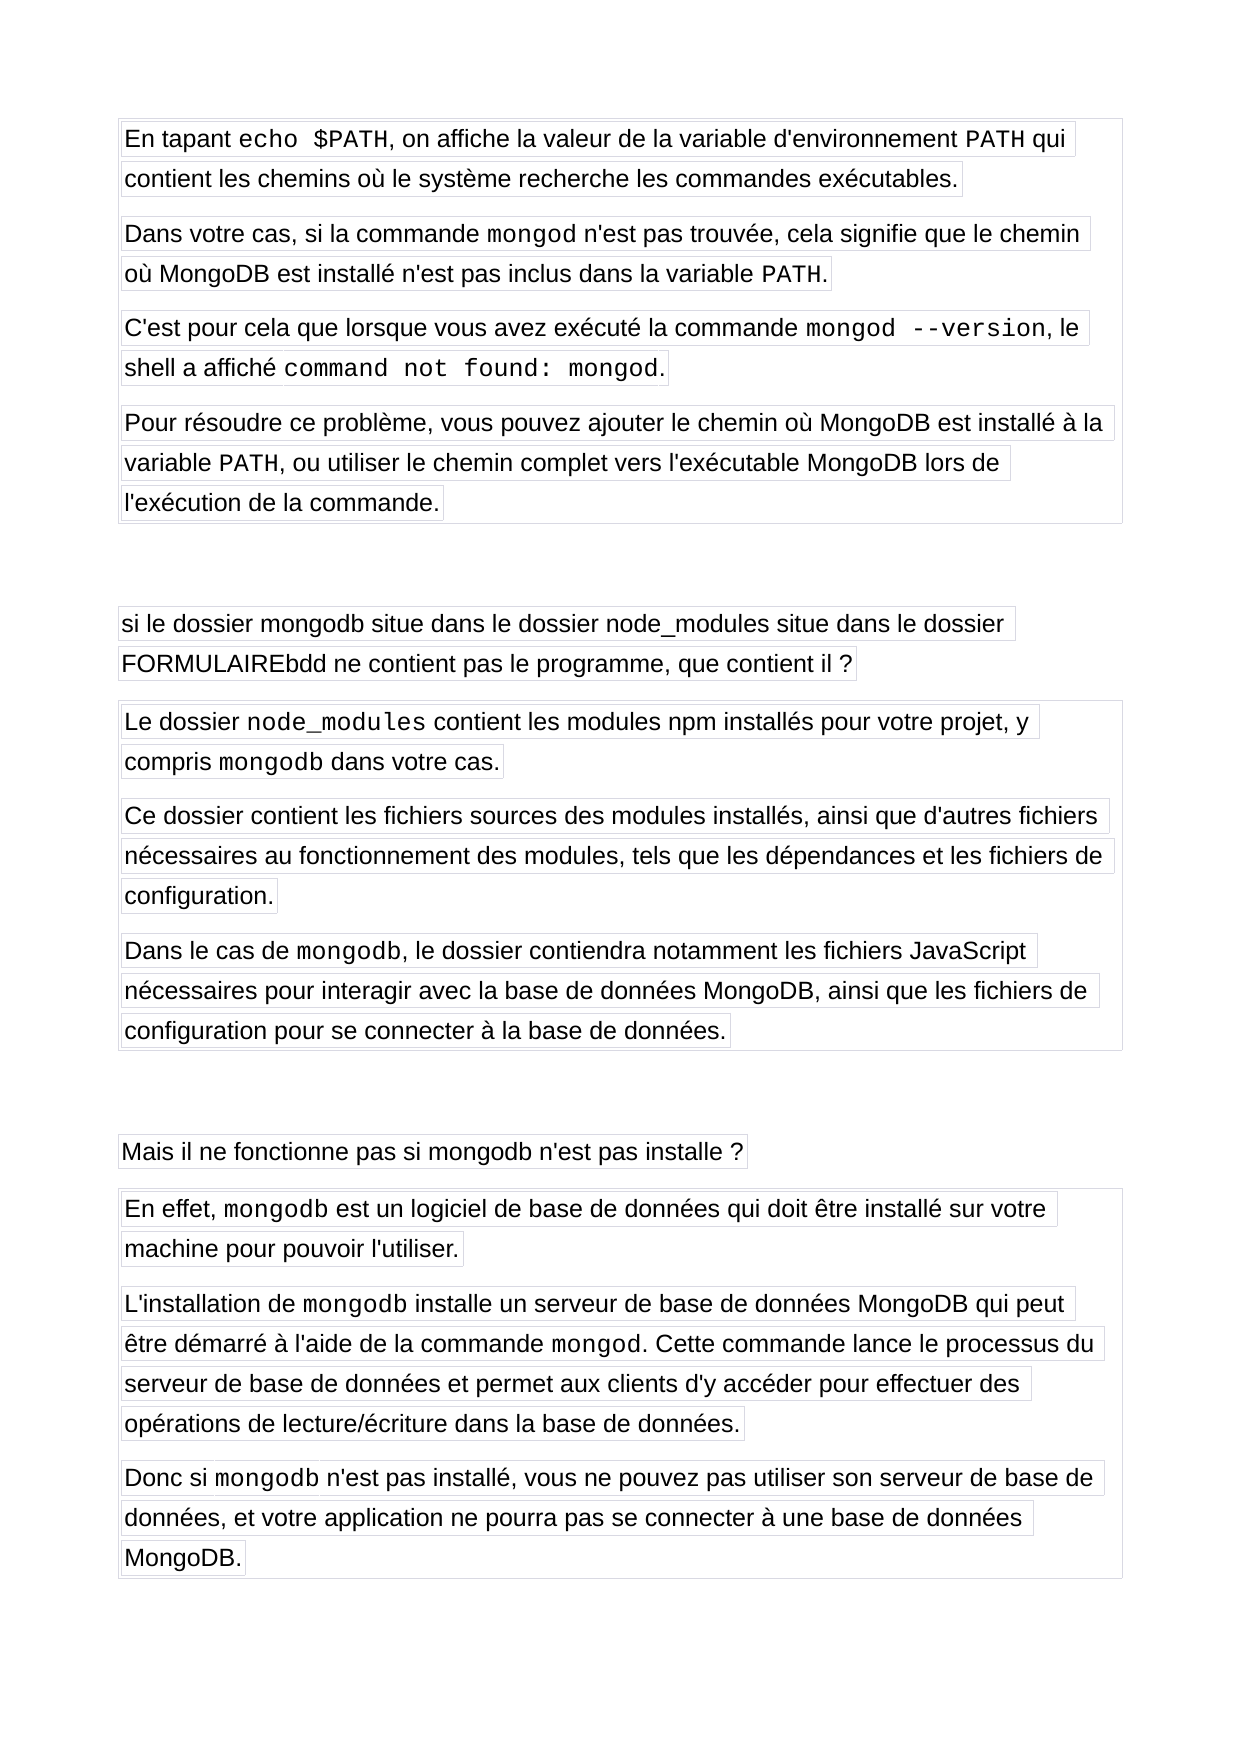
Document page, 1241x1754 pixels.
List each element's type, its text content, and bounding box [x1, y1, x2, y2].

text L'installation de mongodb installe un serveur de base de données MongoDB qui peut être démarré à l'aide de la commande mongod. Cette commande lance le processus du serveur de base de données et permet aux clients d'y accéder pour effectuer des opérations de lecture/écriture dans la base de données. [119, 1283, 1122, 1441]
text si le dossier mongodb situe dans le dossier node_modules situe dans le dossier FORMULAIREbdd ne contient pas le programme, que contient il ? [118, 606, 1122, 681]
text Dans votre cas, si la commande mongod n'est pas trouvée, cela signifie que le chemin où MongoDB est installé n'est pas inclus dans la variable PATH. [119, 213, 1122, 291]
text [748, 1133, 1122, 1168]
text Dans le cas de mongodb, le dossier contiendra notamment les fichiers JavaScript nécessaires pour interagir avec la base de données MongoDB, ainsi que les fichiers de configuration pour se connecter à la base de données. [119, 929, 1122, 1050]
text Donc si mongodb n'est pas installé, vous ne pouvez pas utiliser son serveur de base de données, et votre application ne pourra pas se connecter à une base de données MongoDB. [119, 1457, 1122, 1578]
text En tapant echo $PATH, on affiche la valeur de la variable d'environnement PATH qui contient les chemins où le système recherche les commandes exécutables. [119, 119, 1122, 196]
text Le dossier node_modules contient les modules npm installés pour votre projet, y compris mongodb dans votre cas. [119, 701, 1122, 778]
text Pour résoudre ce problème, vous pouvez ajouter le chemin où MongoDB est installé à la variable PATH, ou utiliser le chemin complet vers l'exécutable MongoDB lors de l'exécution de la commande. [119, 402, 1122, 523]
text En effet, mongodb est un logiciel de base de données qui doit être installé sur votre machine pour pouvoir l'utiliser. [119, 1189, 1122, 1266]
text Mais il ne fonctionne pas si mongodb n'est pas installe ? [119, 1135, 747, 1168]
text Ce dossier contient les fichiers sources des modules installés, ainsi que d'autres fichiers nécessaires au fonctionnement des modules, tels que les dépendances et les fichiers de configuration. [119, 795, 1122, 913]
text C'est pour cela que lorsque vous avez exécuté la commande mongod --version, le shell a affiché command not found: mongod. [119, 307, 1122, 385]
